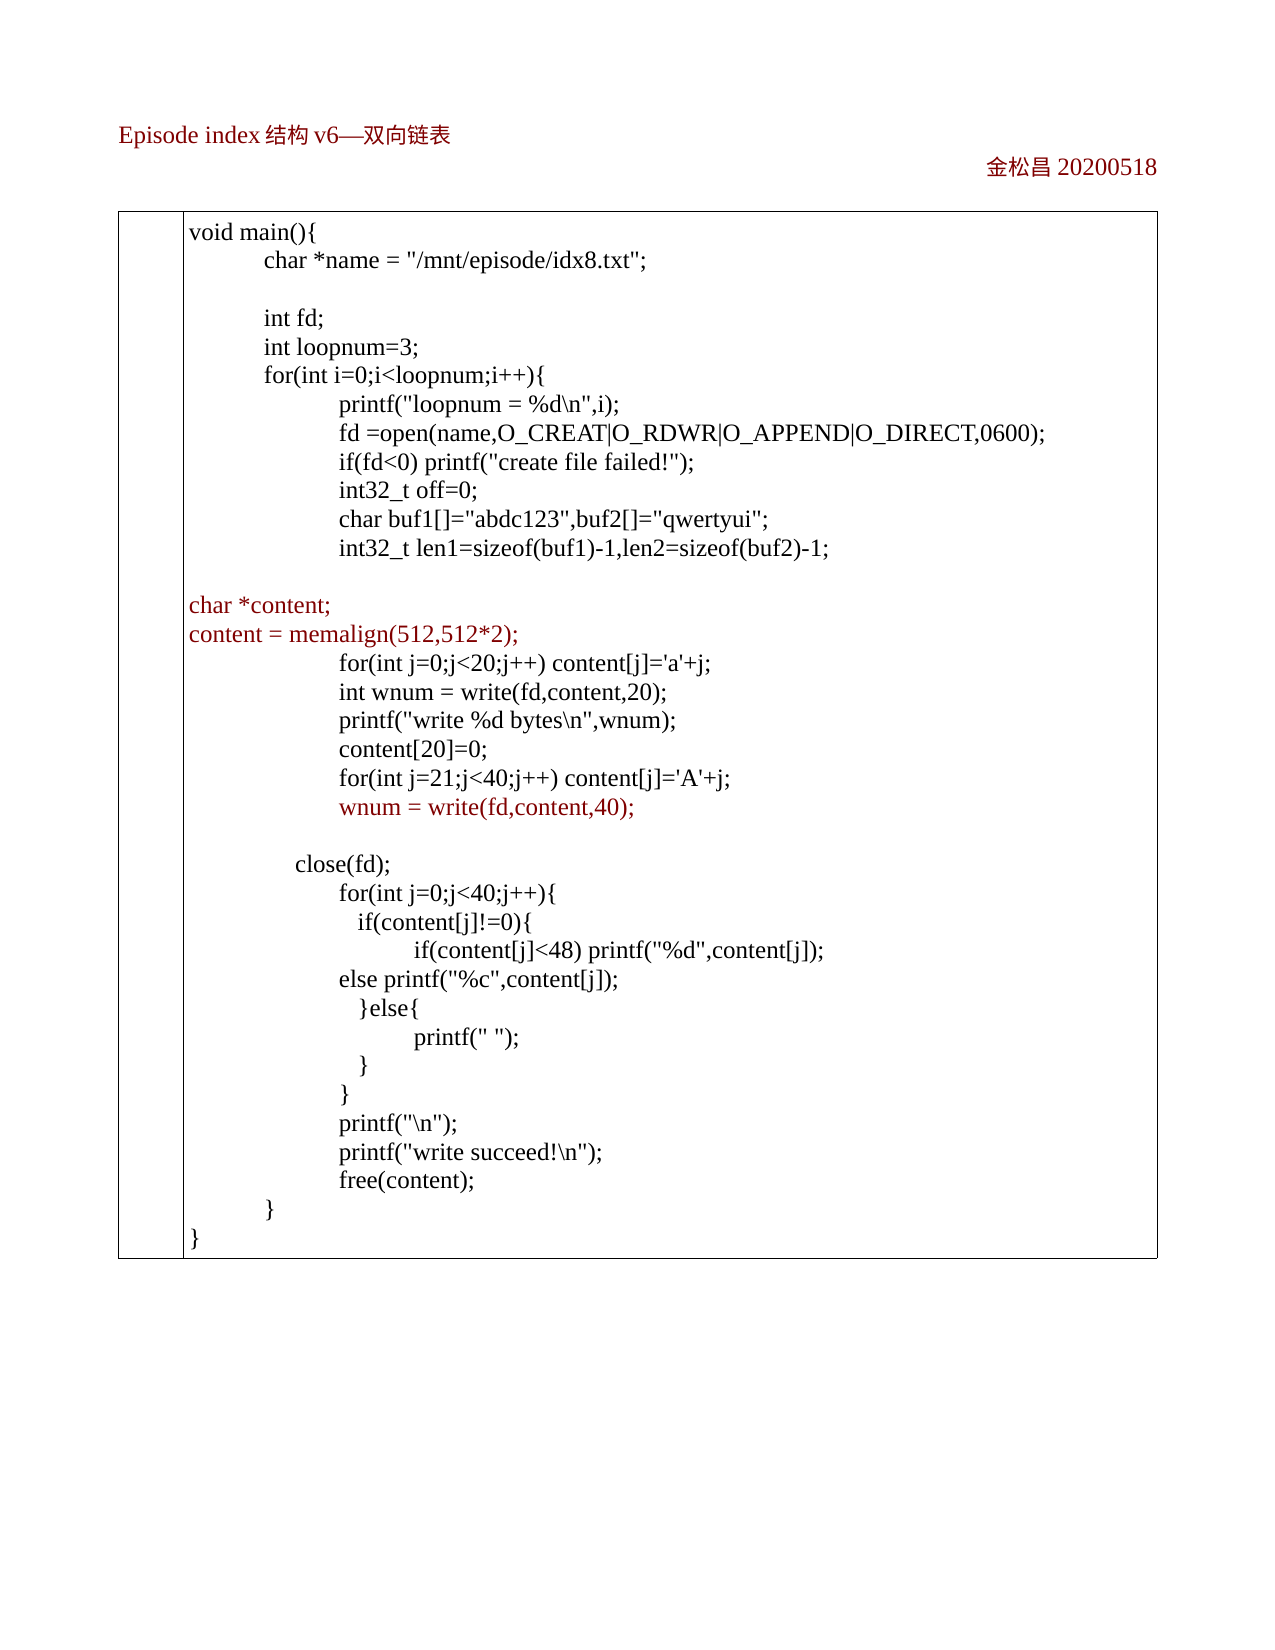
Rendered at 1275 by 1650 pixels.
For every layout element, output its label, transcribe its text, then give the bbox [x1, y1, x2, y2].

table_header void main(){ char *name = "/mnt/episode/idx8.txt"; int fd; int loopnum=3; for(int i=0;i<loopnum;i++){ printf("loopnum = %d\n",i); fd =open(name,O_CREAT|O_RDWR|O_APPEND|O_DIRECT,0600); if(fd<0) printf("create file failed!"); int32_t off=0; char buf1[]="abdc123",buf2[]="qwertyui"; int32_t len1=sizeof(buf1)-1,len2=sizeof(buf2)-1; char *content; content = memalign(512,512*2); for(int j=0;j<20;j++) content[j]='a'+j; int wnum = write(fd,content,20); printf("write %d bytes\n",wnum); content[20]=0; for(int j=21;j<40;j++) content[j]='A'+j; wnum = write(fd,content,40); close(fd); for(int j=0;j<40;j++){ if(content[j]!=0){ if(content[j]<48) printf("%d",content[j]); else printf("%c",content[j]); }else{ printf(" "); } } printf("\n"); printf("write succeed!\n"); free(content); } } [184, 212, 1157, 1257]
table_header [119, 212, 183, 1257]
